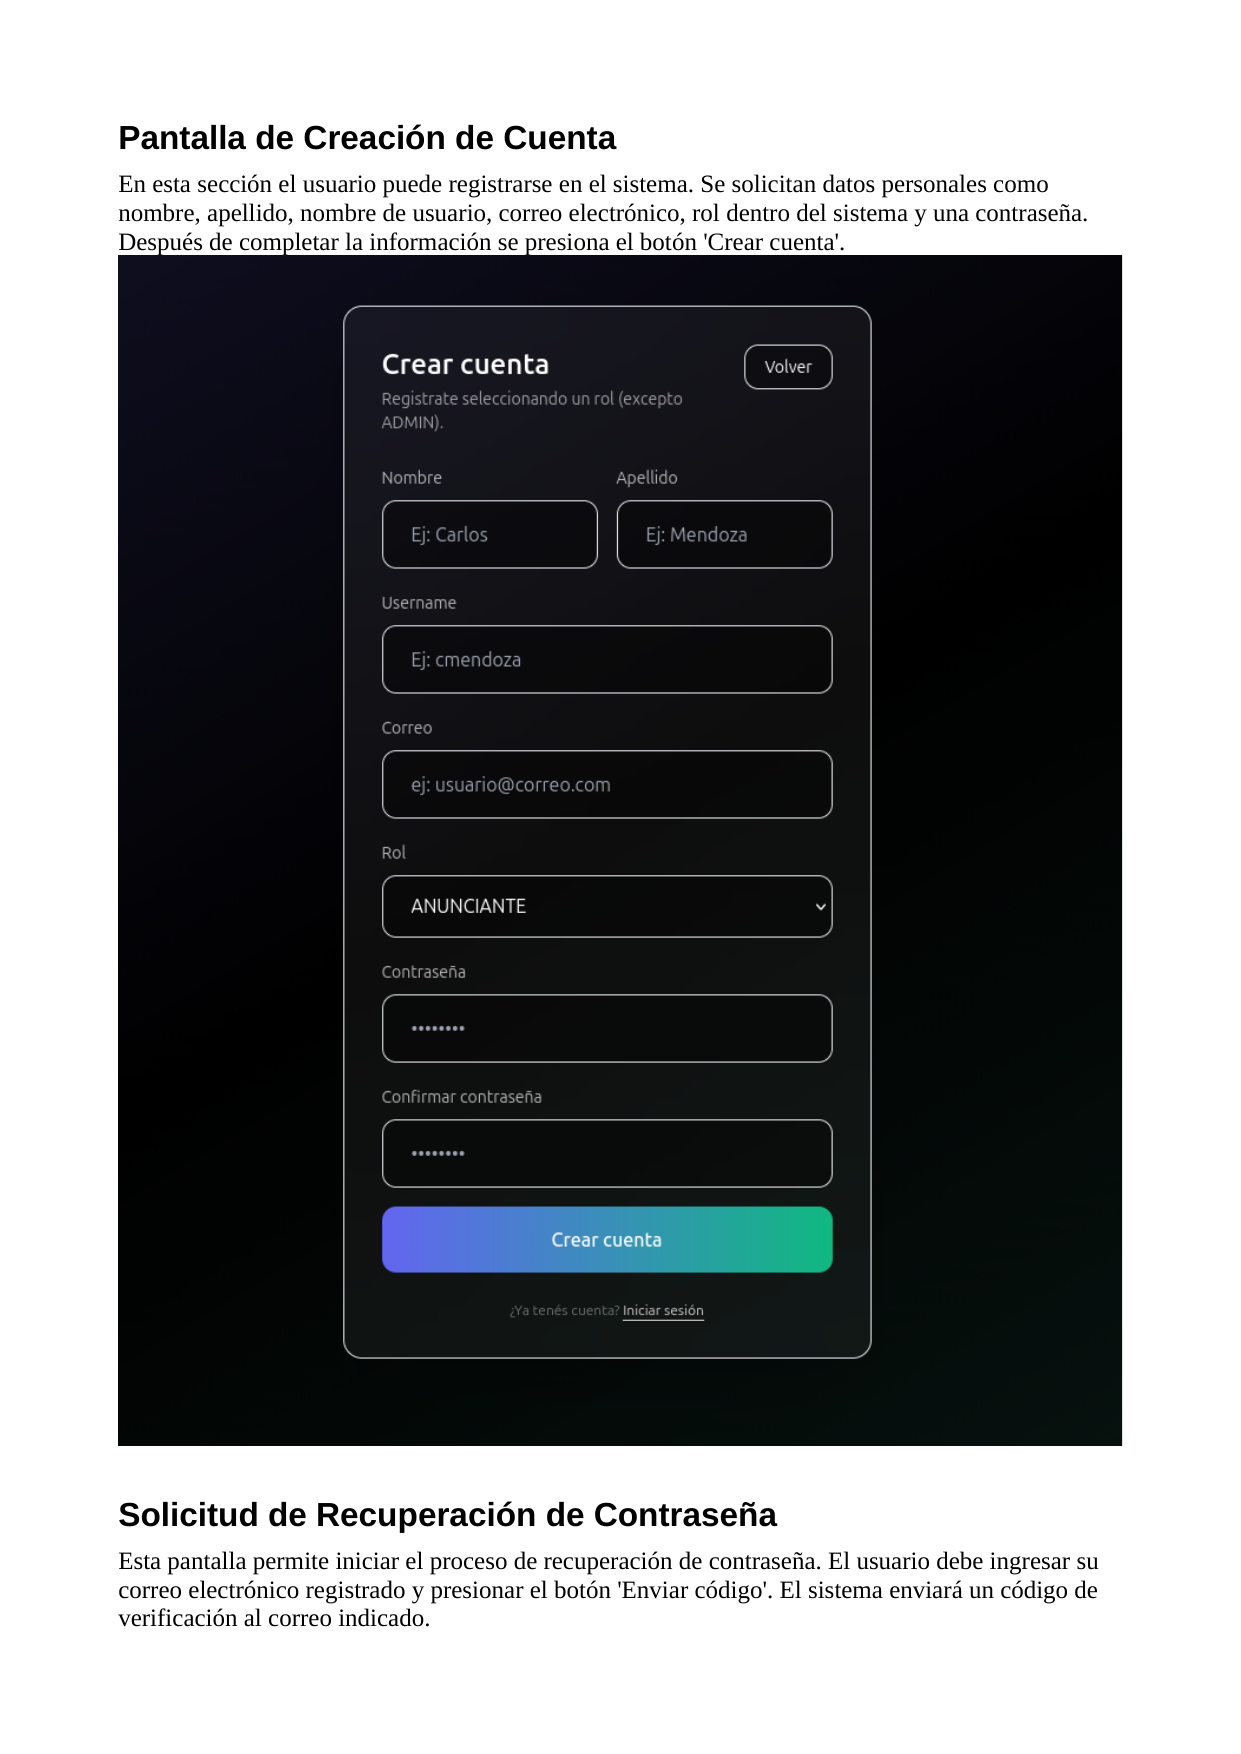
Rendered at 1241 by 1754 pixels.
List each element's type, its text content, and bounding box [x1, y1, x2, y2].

subtitle Pantalla de Creación de Cuenta [118, 118, 1122, 157]
picture [118, 255, 1123, 1446]
text Esta pantalla permite iniciar el proceso de recuperación de contraseña. El usuario debe ingresar su correo electrónico registrado y presionar el botón 'Enviar código'. El sistema enviará un código de verificación al correo indicado. [118, 1546, 1122, 1632]
text En esta sección el usuario puede registrarse en el sistema. Se solicitan datos personales como nombre, apellido, nombre de usuario, correo electrónico, rol dentro del sistema y una contraseña. Después de completar la información se presiona el botón 'Crear cuenta'. [118, 169, 1122, 255]
subtitle Solicitud de Recuperación de Contraseña [118, 1495, 1122, 1533]
